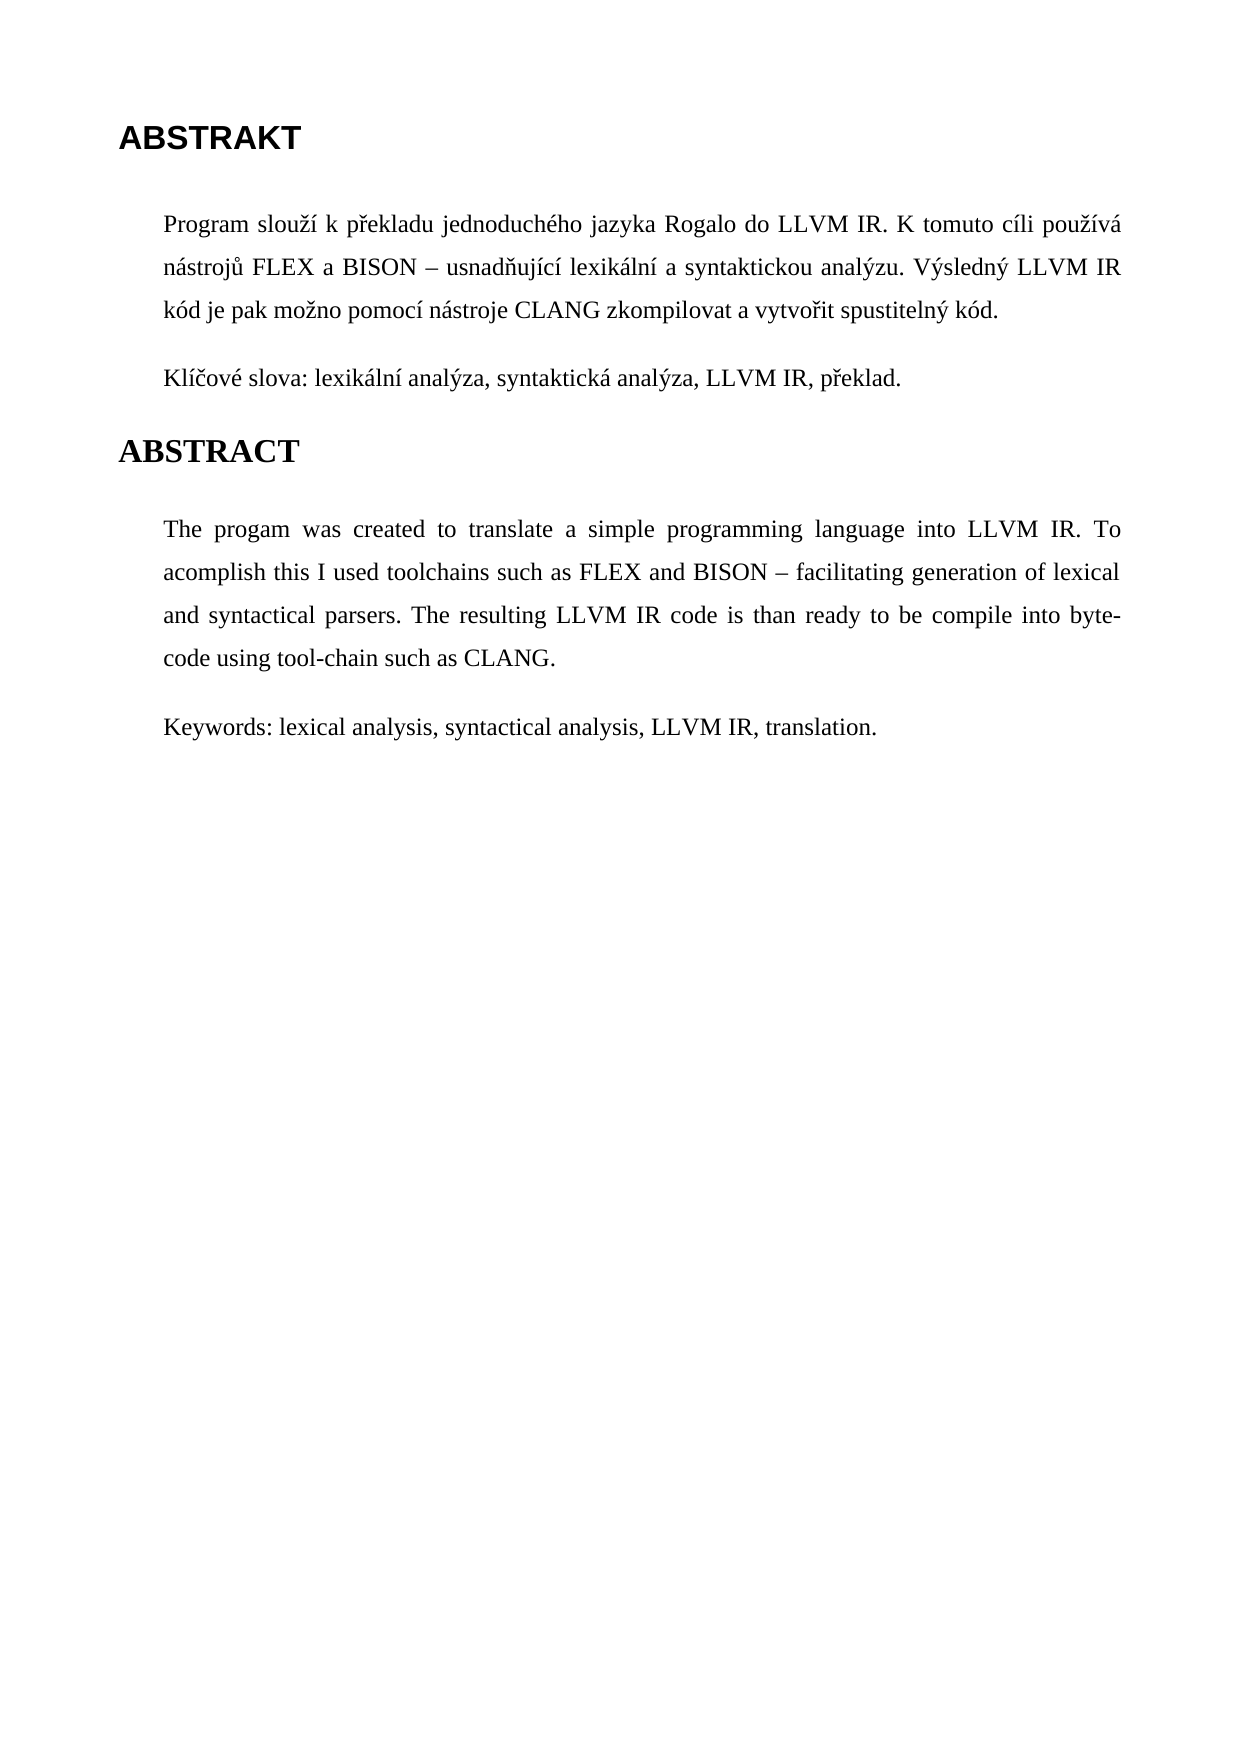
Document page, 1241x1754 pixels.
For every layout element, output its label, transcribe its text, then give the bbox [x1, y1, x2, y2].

text Keywords: lexical analysis, syntactical analysis, LLVM IR, translation. [163, 712, 1122, 740]
text Klíčové slova: lexikální analýza, syntaktická analýza, LLVM IR, překlad. [163, 363, 1122, 392]
text Program slouží k překladu jednoduchého jazyka Rogalo do LLVM IR. K tomuto cíli používá nástrojů FLEX a BISON – usnadňující lexikální a syntaktickou analýzu. Výsledný LLVM IR kód je pak možno pomocí nástroje CLANG zkompilovat a vytvořit spustitelný kód. [163, 209, 1122, 324]
subtitle ABSTRAKT [118, 118, 1122, 157]
text ABSTRACT [118, 432, 1122, 470]
text The progam was created to translate a simple programming language into LLVM IR. To acomplish this I used toolchains such as FLEX and BISON – facilitating generation of lexical and syntactical parsers. The resulting LLVM IR code is than ready to be compile into byte-code using tool-chain such as CLANG. [163, 514, 1122, 672]
